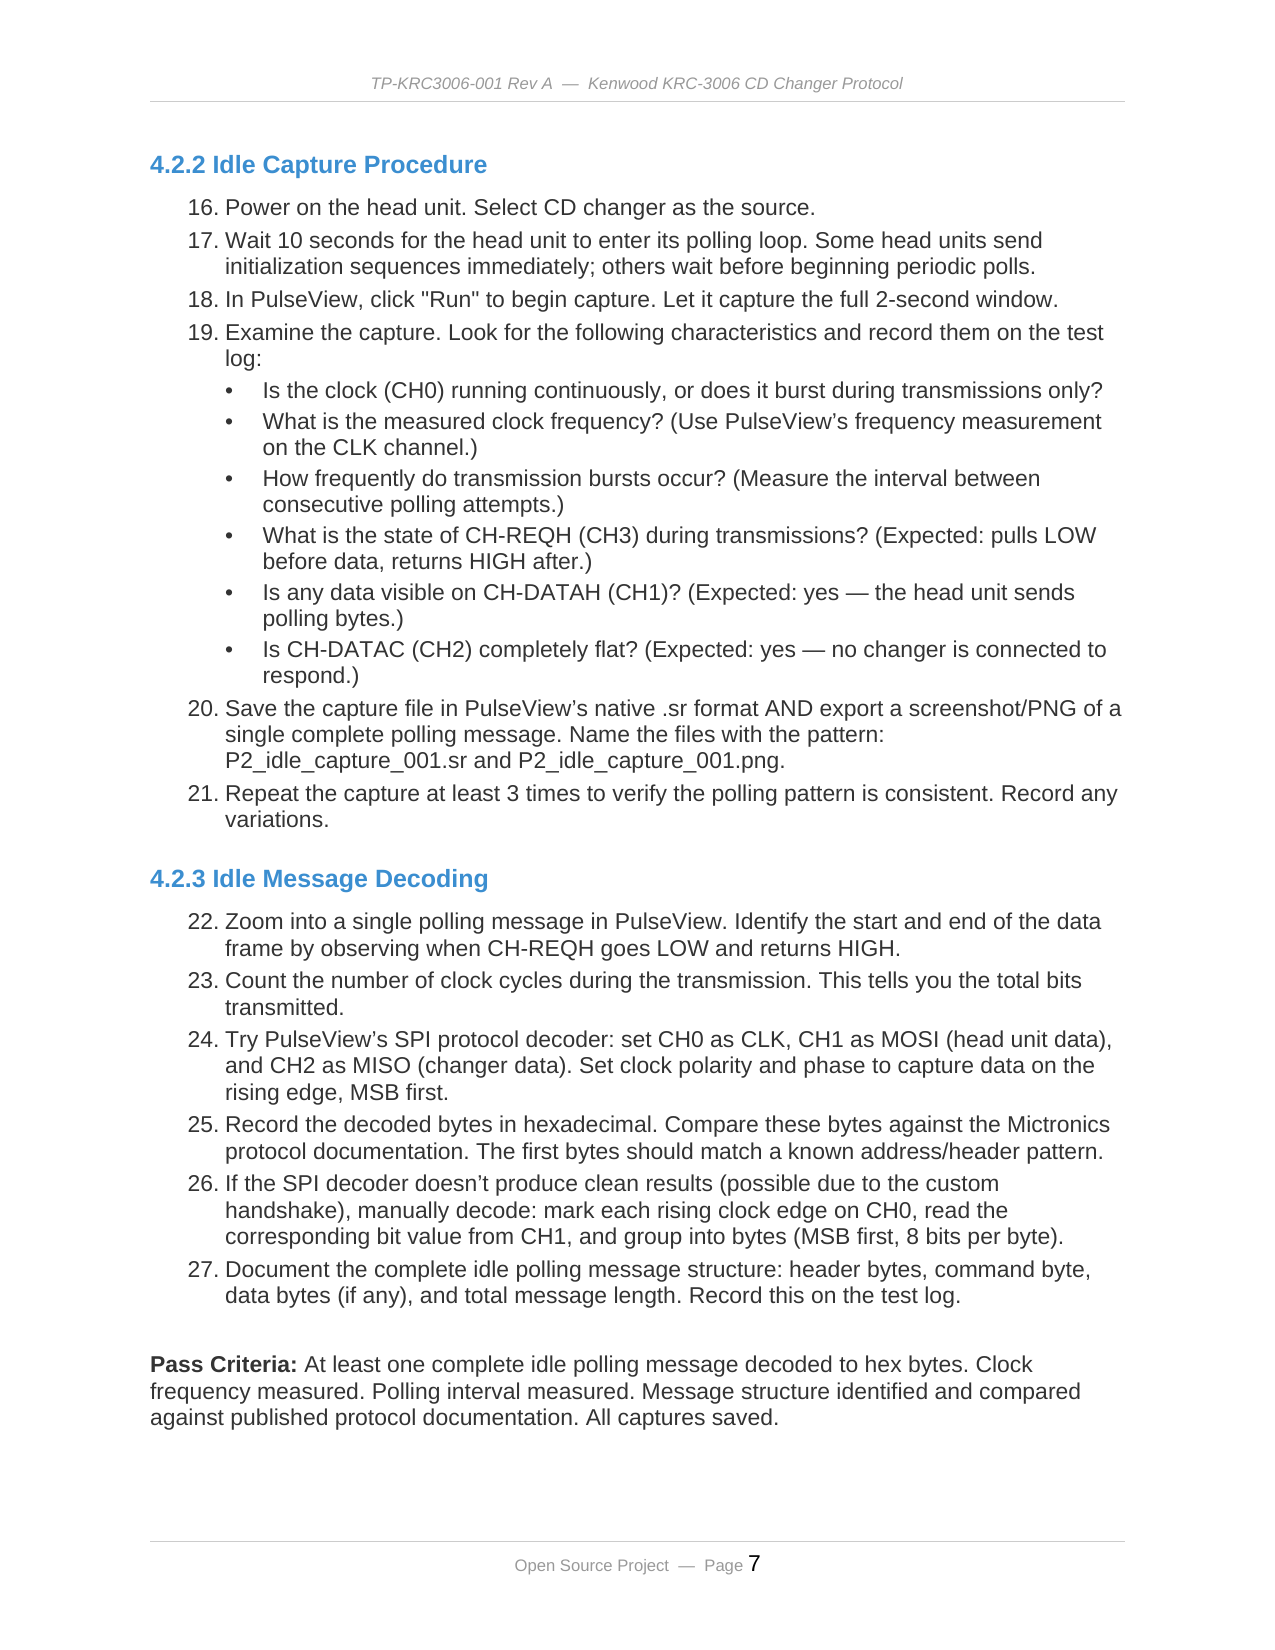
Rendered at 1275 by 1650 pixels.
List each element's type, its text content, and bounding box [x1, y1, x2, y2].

list Count the number of clock cycles during the transmission. This tells you the total bits transmitted. [187, 967, 1125, 1020]
list If the SPI decoder doesn’t produce clean results (possible due to the custom handshake), manually decode: mark each rising clock edge on CH0, read the corresponding bit value from CH1, and group into bytes (MSB first, 8 bits per byte). [187, 1170, 1125, 1249]
list Power on the head unit. Select CD changer as the source. [187, 194, 1125, 221]
list Zoom into a single polling message in PulseView. Identify the start and end of the data frame by observing when CH-REQH goes LOW and returns HIGH. [187, 908, 1125, 961]
text Pass Criteria: At least one complete idle polling message decoded to hex bytes. Clock frequency measured. Polling interval measured. Message structure identified and compared against published protocol documentation. All captures saved. [150, 1351, 1125, 1430]
list Is any data visible on CH-DATAH (CH1)? (Expected: yes — the head unit sends polling bytes.) [225, 579, 1125, 631]
list Repeat the capture at least 3 times to verify the polling pattern is consistent. Record any variations. [187, 780, 1125, 832]
list How frequently do transmission bursts occur? (Measure the interval between consecutive polling attempts.) [225, 465, 1125, 518]
list In PulseView, click "Run" to begin capture. Let it capture the full 2-second window. [187, 286, 1125, 312]
list Wait 10 seconds for the head unit to enter its polling loop. Some head units send initialization sequences immediately; others wait before beginning periodic polls. [187, 227, 1125, 280]
list Record the decoded bytes in hexadecimal. Compare these bytes against the Mictronics protocol documentation. The first bytes should match a known address/header pattern. [187, 1111, 1125, 1164]
list Document the complete idle polling message structure: header bytes, command byte, data bytes (if any), and total message length. Record this on the test log. [187, 1256, 1125, 1308]
list Try PulseView’s SPI protocol decoder: set CH0 as CLK, CH1 as MOSI (head unit data), and CH2 as MISO (changer data). Set clock polarity and phase to capture data on the rising edge, MSB first. [187, 1026, 1125, 1105]
list What is the measured clock frequency? (Use PulseView’s frequency measurement on the CLK channel.) [225, 408, 1125, 461]
list Examine the capture. Look for the following characteristics and record them on the test log: [187, 318, 1125, 371]
list Is the clock (CH0) running continuously, or does it burst during transmissions only? [225, 377, 1125, 404]
subtitle 4.2.2 Idle Capture Procedure [150, 150, 1125, 179]
subtitle 4.2.3 Idle Message Decoding [150, 864, 1125, 892]
list What is the state of CH-REQH (CH3) during transmissions? (Expected: pulls LOW before data, returns HIGH after.) [225, 522, 1125, 574]
list Is CH-DATAC (CH2) completely flat? (Expected: yes — no changer is connected to respond.) [225, 636, 1125, 688]
list Save the capture file in PulseView’s native .sr format AND export a screenshot/PNG of a single complete polling message. Name the files with the pattern: P2_idle_capture_001.sr and P2_idle_capture_001.png. [187, 694, 1125, 773]
